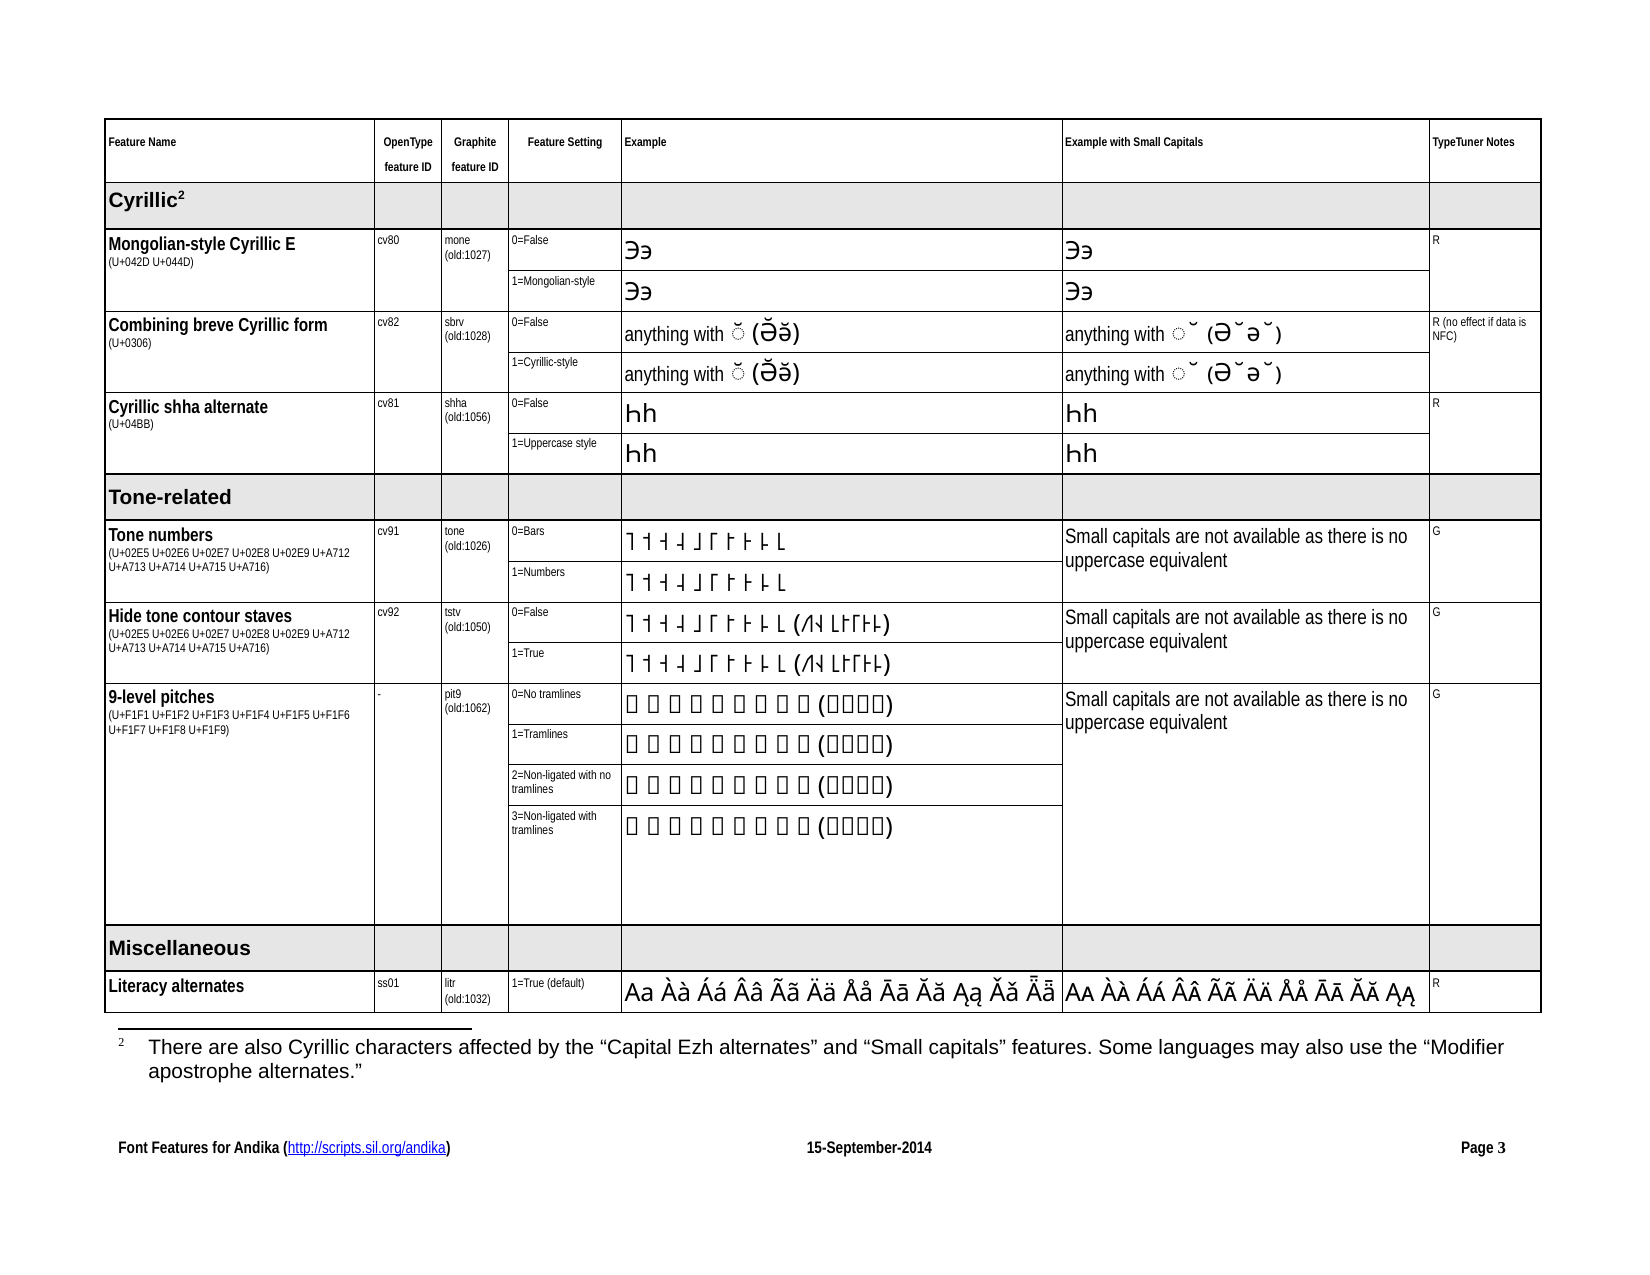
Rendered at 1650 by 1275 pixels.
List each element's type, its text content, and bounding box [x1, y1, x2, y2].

table_cell [1430, 183, 1540, 228]
table_cell G [1430, 684, 1540, 924]
table_cell Aa Àà Áá Ââ Ãã Ää Åå Āā Ăă Ąą [1063, 972, 1429, 1012]
table_cell [622, 183, 1062, 228]
table_cell 2=Non-ligated with no tramlines [509, 765, 621, 805]
table_cell Small capitals are not available as there is no uppercase equivalent [1063, 521, 1429, 602]
table_cell 0=False [509, 230, 621, 270]
table_cell Ээ [1063, 230, 1429, 270]
table_cell 9-level pitches (U+F1F1 U+F1F2 U+F1F3 U+F1F4 U+F1F5 U+F1F6 U+F1F7 U+F1F8 U+F1F9) [106, 684, 374, 924]
table_cell [442, 926, 508, 970]
table_cell [1063, 475, 1429, 519]
table_header Example [622, 120, 1062, 182]
table_cell Small capitals are not available as there is no uppercase equivalent [1063, 603, 1429, 683]
table_cell sbrv (old:1028) [442, 312, 508, 392]
table_cell          () [622, 806, 1062, 924]
table_header Graphite feature ID [442, 120, 508, 182]
table_cell G [1430, 521, 1540, 602]
table_cell ˥ ˦ ˧ ˨ ˩ ꜒ ꜓ ꜔ ꜕ ꜖ [622, 521, 1062, 561]
table_cell [1063, 926, 1429, 970]
table_cell [509, 475, 621, 519]
table_cell cv82 [375, 312, 441, 392]
table_cell cv92 [375, 603, 441, 683]
table_cell [1430, 475, 1540, 519]
table_cell Ээ [622, 271, 1062, 311]
table_cell Aa Àà Áá Ââ Ãã Ää Åå Āā Ăă Ąą Ǎǎ Ǟǟ [622, 972, 1062, 1012]
table_cell anything with ◌̆ (Ә̆ә̆) [1063, 353, 1429, 392]
table_cell [622, 475, 1062, 519]
table_cell [509, 926, 621, 970]
table_cell cv91 [375, 521, 441, 602]
table_cell Ээ [1063, 271, 1429, 311]
table_cell          () [622, 684, 1062, 723]
table_cell Һһ [622, 434, 1062, 473]
table_cell 1=Uppercase style [509, 434, 621, 473]
table_cell litr (old:1032) [442, 972, 508, 1012]
table_cell Miscellaneous [106, 926, 374, 970]
table_cell shha (old:1056) [442, 393, 508, 473]
table_header TypeTuner Notes [1430, 120, 1540, 182]
table_cell Combining breve Cyrillic form (U+0306) [106, 312, 374, 392]
table_cell 0=No tramlines [509, 684, 621, 723]
table_cell R [1430, 393, 1540, 473]
table_cell [442, 475, 508, 519]
table_cell [375, 926, 441, 970]
table_cell Tone numbers (U+02E5 U+02E6 U+02E7 U+02E8 U+02E9 U+A712 U+A713 U+A714 U+A715 U+A716) [106, 521, 374, 602]
table_cell 1=Mongolian-style [509, 271, 621, 311]
table_header Feature Name [106, 120, 374, 182]
table_cell cv81 [375, 393, 441, 473]
table_cell Literacy alternates [106, 972, 374, 1012]
table_cell pit9 (old:1062) [442, 684, 508, 924]
table_cell [375, 183, 441, 228]
table_cell Һһ [622, 393, 1062, 433]
table_cell [442, 183, 508, 228]
table_cell tstv (old:1050) [442, 603, 508, 683]
table_cell 3=Non-ligated with tramlines [509, 806, 621, 924]
table_cell Cyrillic shha alternate (U+04BB) [106, 393, 374, 473]
table_cell R [1430, 230, 1540, 311]
table_cell mone (old:1027) [442, 230, 508, 311]
table_header Feature Setting [509, 120, 621, 182]
table_cell G [1430, 603, 1540, 683]
table_cell [1430, 926, 1540, 970]
table_cell cv80 [375, 230, 441, 311]
table_cell Small capitals are not available as there is no uppercase equivalent [1063, 684, 1429, 924]
table_cell Tone-related [106, 475, 374, 519]
table_cell Hide tone contour staves (U+02E5 U+02E6 U+02E7 U+02E8 U+02E9 U+A712 U+A713 U+A714 U+A715 U+A716) [106, 603, 374, 683]
table_cell 1=Cyrillic-style [509, 353, 621, 392]
table_cell 1=True [509, 643, 621, 683]
table_cell          () [622, 765, 1062, 805]
table_cell [375, 475, 441, 519]
table_header OpenType feature ID [375, 120, 441, 182]
table_cell 0=False [509, 393, 621, 433]
table_cell anything with ◌̆ (Ә̆ә̆) [622, 353, 1062, 392]
table_cell Ээ [622, 230, 1062, 270]
table_cell 0=False [509, 603, 621, 642]
table_cell - [375, 684, 441, 924]
table_cell anything with ◌̆ (Ә̆ә̆) [1063, 312, 1429, 351]
table_cell ˥ ˦ ˧ ˨ ˩ ꜒ ꜓ ꜔ ꜕ ꜖ (˩˦˥˧˨ ꜖꜓꜒꜔꜕) [622, 643, 1062, 683]
table_cell          () [622, 725, 1062, 764]
table_cell 1=Numbers [509, 562, 621, 602]
table_cell Cyrillic [106, 183, 374, 228]
table_cell ss01 [375, 972, 441, 1012]
table_header Example with Small Capitals [1063, 120, 1429, 182]
table_cell Mongolian-style Cyrillic E (U+042D U+044D) [106, 230, 374, 311]
table_cell [509, 183, 621, 228]
table_cell R [1430, 972, 1540, 1012]
table_cell ˥ ˦ ˧ ˨ ˩ ꜒ ꜓ ꜔ ꜕ ꜖ (˩˦˥˧˨ ꜖꜓꜒꜔꜕) [622, 603, 1062, 642]
table_cell 0=False [509, 312, 621, 351]
table_cell 0=Bars [509, 521, 621, 561]
table_cell [1063, 183, 1429, 228]
table_cell 1=True (default) [509, 972, 621, 1012]
table_cell Һһ [1063, 434, 1429, 473]
table_cell R (no effect if data is NFC) [1430, 312, 1540, 392]
table_cell tone (old:1026) [442, 521, 508, 602]
table_cell Һһ [1063, 393, 1429, 433]
table_cell ˥ ˦ ˧ ˨ ˩ ꜒ ꜓ ꜔ ꜕ ꜖ [622, 562, 1062, 602]
table_cell 1=Tramlines [509, 725, 621, 764]
table_cell anything with ◌̆ (Ә̆ә̆) [622, 312, 1062, 351]
table_cell [622, 926, 1062, 970]
